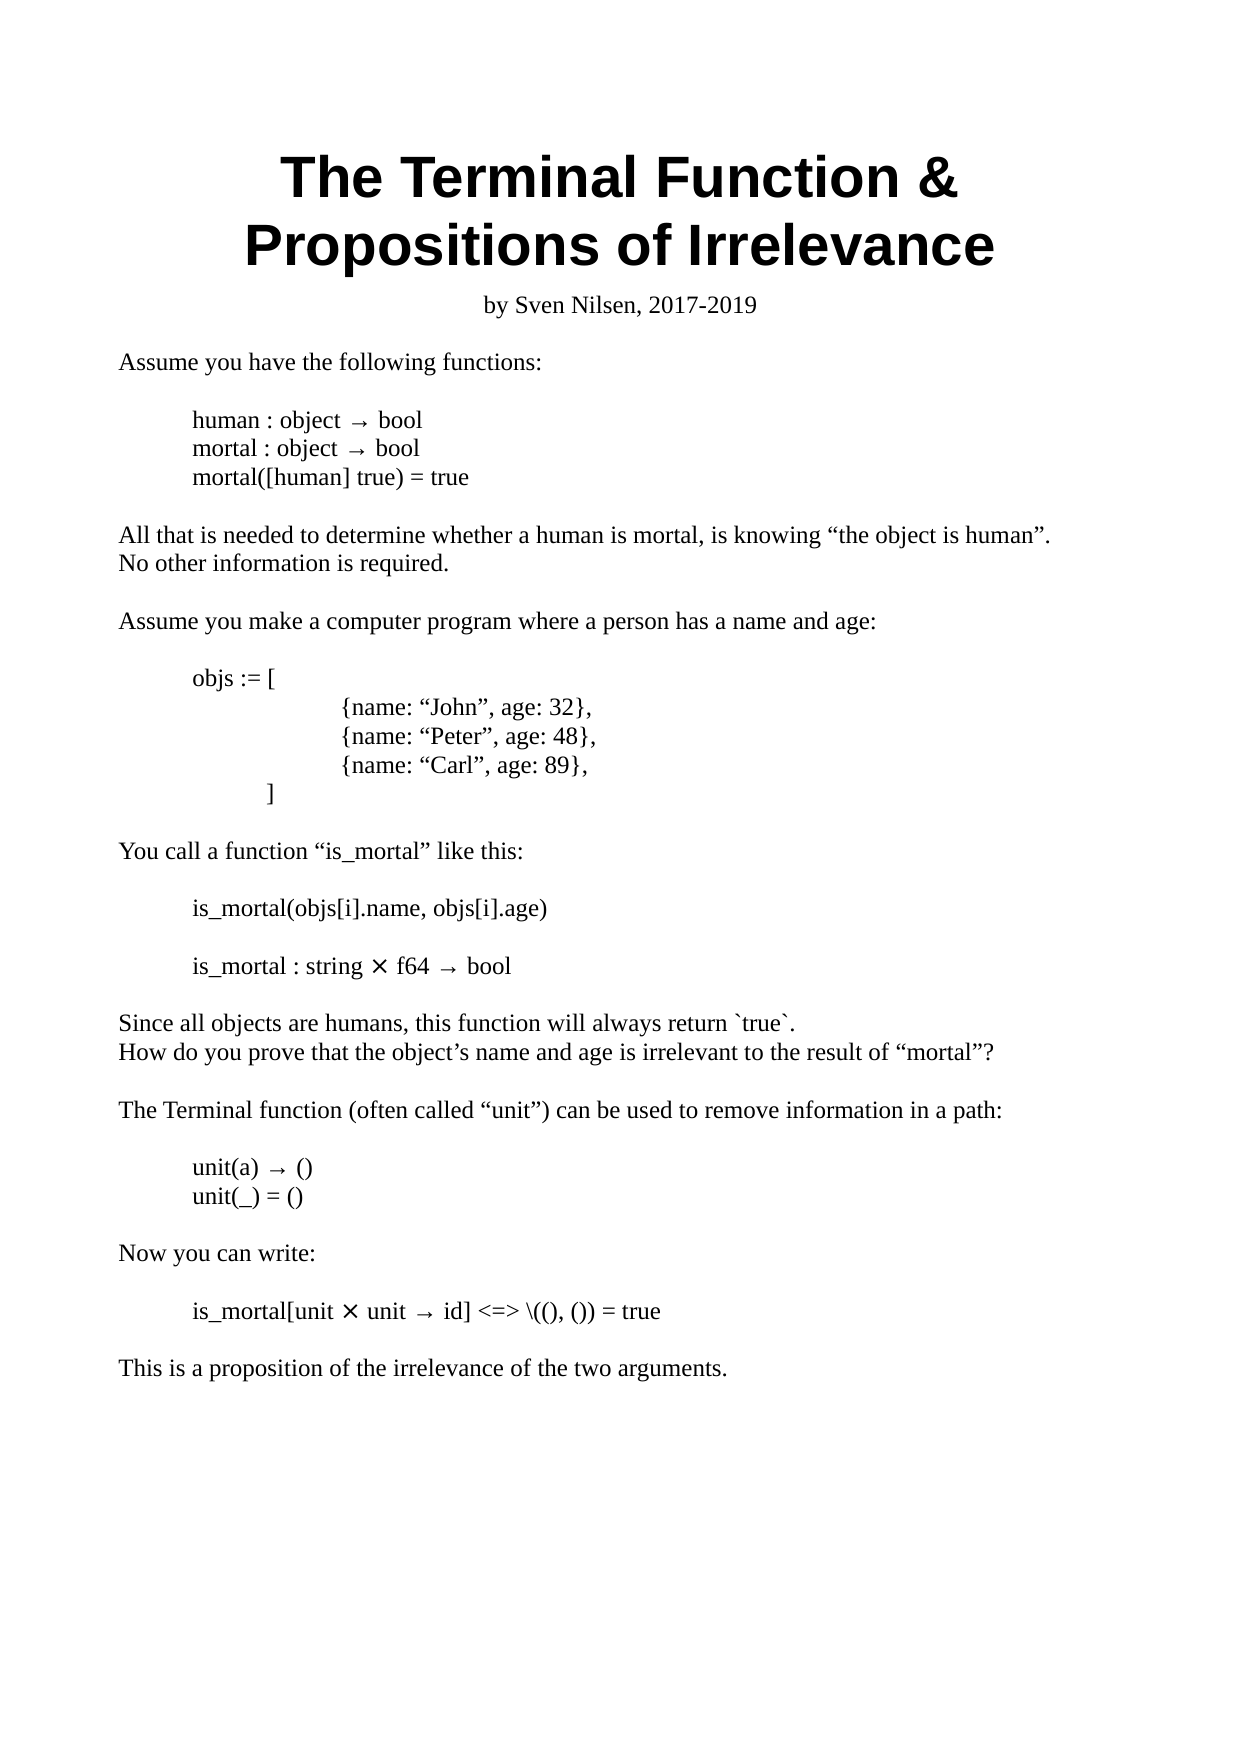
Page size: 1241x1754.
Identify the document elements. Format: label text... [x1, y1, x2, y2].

text ] [118, 778, 1122, 807]
text mortal : object → bool [118, 433, 1122, 462]
text {name: “Carl”, age: 89}, [118, 750, 1122, 778]
text Now you can write: [118, 1238, 1122, 1267]
text objs := [ [118, 663, 1122, 692]
text {name: “John”, age: 32}, [118, 692, 1122, 721]
text unit(_) = () [118, 1181, 1122, 1210]
text This is a proposition of the irrelevance of the two arguments. [118, 1353, 1122, 1382]
text mortal([human] true) = true [118, 462, 1122, 491]
title The Terminal Function & Propositions of Irrelevance [118, 143, 1122, 277]
text by Sven Nilsen, 2017-2019 [118, 290, 1122, 318]
text You call a function “is_mortal” like this: [118, 836, 1122, 865]
text unit(a) → () [118, 1152, 1122, 1181]
text Assume you have the following functions: [118, 347, 1122, 376]
text Since all objects are humans, this function will always return `true`. How do you prove that the object’s name and age is irrelevant to the result of “mortal”? [118, 1008, 1122, 1066]
text Assume you make a computer program where a person has a name and age: [118, 606, 1122, 635]
text The Terminal function (often called “unit”) can be used to remove information in a path: [118, 1095, 1122, 1123]
text is_mortal[unit ⨯ unit → id] <=> \((), ()) = true [118, 1296, 1122, 1325]
text human : object → bool [118, 405, 1122, 433]
text All that is needed to determine whether a human is mortal, is knowing “the object is human”. No other information is required. [118, 520, 1122, 577]
text is_mortal(objs[i].name, objs[i].age) [118, 893, 1122, 922]
text is_mortal : string ⨯ f64 → bool [118, 951, 1122, 980]
text {name: “Peter”, age: 48}, [118, 721, 1122, 750]
